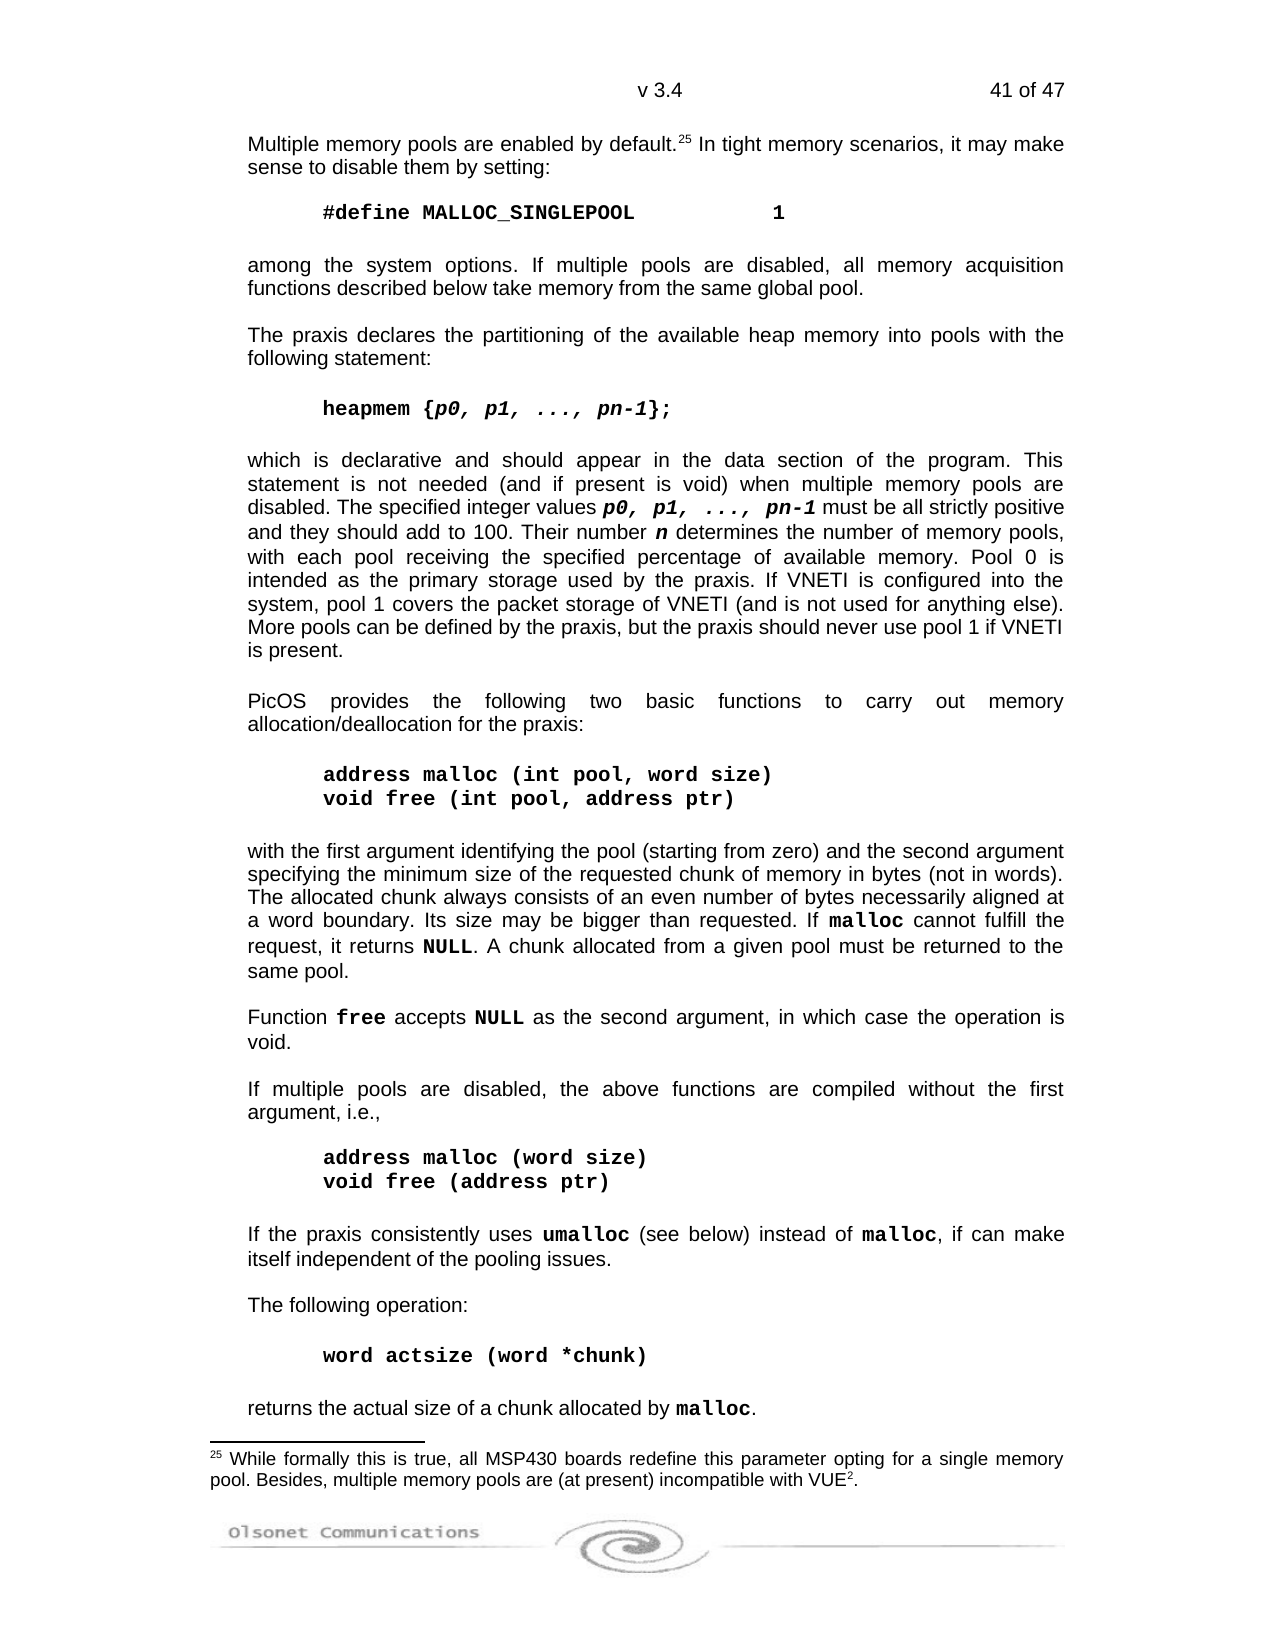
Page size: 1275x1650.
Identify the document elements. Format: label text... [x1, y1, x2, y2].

text address malloc (int pool, word size) [248, 764, 1065, 788]
text heapmem {p0, p1, ..., pn-1}; [247, 397, 1065, 421]
text with the first argument identifying the pool (starting from zero) and the second argument specifying the minimum size of the requested chunk of memory in bytes (not in words). The allocated chunk always consists of an even number of bytes necessarily aligned at a word boundary. Its size may be bigger than requested. If malloc cannot fulfill the request, it returns NULL. A chunk allocated from a given pool must be returned to the same pool. [247, 839, 1065, 982]
text Multiple memory pools are enabled by default. In tight memory scenarios, it may make sense to disable them by setting: [247, 132, 1065, 179]
text Function free accepts NULL as the second argument, in which case the operation is void. [247, 1006, 1065, 1054]
text The praxis declares the partitioning of the available heap memory into pools with the following statement: [247, 323, 1065, 369]
text While formally this is true, all MSP430 boards redefine this parameter opting for a single memory pool. Besides, multiple memory pools are (at present) incompatible with VUE2. [210, 1448, 1065, 1490]
text #define MALLOC_SINGLEPOOL 1 [247, 202, 1065, 226]
text void free (int pool, address ptr) [248, 788, 1065, 811]
text word actsize (word *chunk) [248, 1345, 1065, 1368]
text void free (address ptr) [248, 1171, 1065, 1194]
picture [210, 1504, 1065, 1596]
text returns the actual size of a chunk allocated by malloc. [247, 1396, 1065, 1422]
text which is declarative and should appear in the data section of the program. This statement is not needed (and if present is void) when multiple memory pools are disabled. The specified integer values p0, p1, ..., pn-1 must be all strictly positive and they should add to 100. Their number n determines the number of memory pools, with each pool receiving the specified percentage of available memory. Pool 0 is intended as the primary storage used by the praxis. If VNETI is configured into the system, pool 1 covers the packet storage of VNETI (and is not used for anything else). More pools can be defined by the praxis, but the praxis should never use pool 1 if VNETI is present. [247, 449, 1065, 662]
text among the system options. If multiple pools are disabled, all memory acquisition functions described below take memory from the same global pool. [247, 253, 1065, 300]
text address malloc (word size) [248, 1147, 1065, 1171]
text If the praxis consistently uses umalloc (see below) instead of malloc, if can make itself independent of the pooling issues. [247, 1222, 1065, 1271]
text If multiple pools are disabled, the above functions are compiled without the first argument, i.e., [247, 1077, 1065, 1124]
text PicOS provides the following two basic functions to carry out memory allocation/deallocation for the praxis: [247, 690, 1065, 736]
text The following operation: [247, 1294, 1065, 1317]
